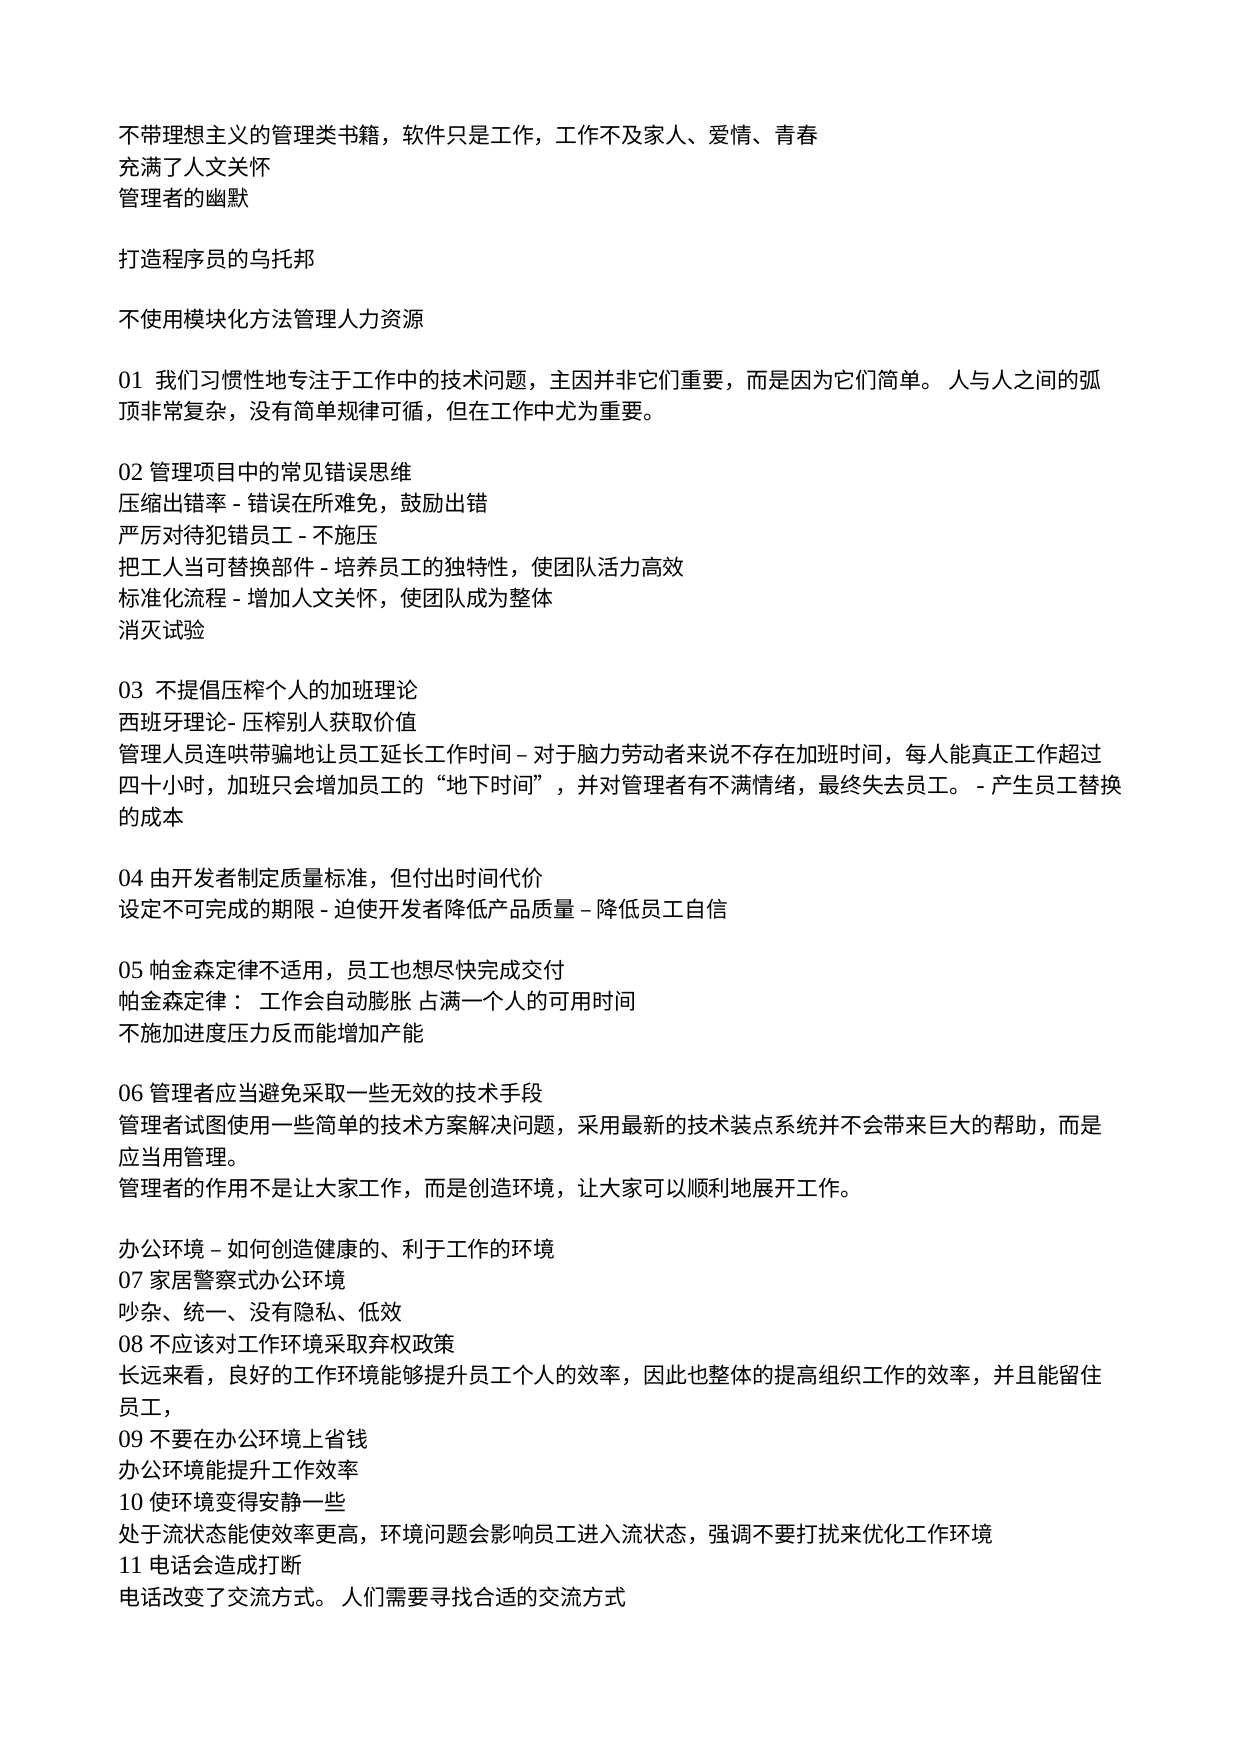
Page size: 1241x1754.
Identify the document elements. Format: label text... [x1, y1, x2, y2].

text 电话改变了交流方式。 人们需要寻找合适的交流方式 [118, 1580, 1122, 1612]
text 管理者的作用不是让大家工作，而是创造环境，让大家可以顺利地展开工作。 [118, 1171, 1122, 1203]
text 07 家居警察式办公环境 [118, 1263, 1122, 1295]
text 办公环境能提升工作效率 [118, 1453, 1122, 1485]
text 管理者的幽默 [118, 181, 1122, 213]
text 长远来看，良好的工作环境能够提升员工个人的效率，因此也整体的提高组织工作的效率，并且能留住员工， [118, 1358, 1122, 1422]
text 06 管理者应当避免采取一些无效的技术手段 [118, 1076, 1122, 1108]
text 严厉对待犯错员工 - 不施压 [118, 518, 1122, 550]
text 标准化流程 - 增加人文关怀，使团队成为整体 [118, 581, 1122, 613]
text 管理人员连哄带骗地让员工延长工作时间 – 对于脑力劳动者来说不存在加班时间，每人能真正工作超过四十小时，加班只会增加员工的“地下时间”，并对管理者有不满情绪，最终失去员工。 - 产生员工替换的成本 [118, 737, 1122, 832]
text 09 不要在办公环境上省钱 [118, 1422, 1122, 1453]
text 西班牙理论- 压榨别人获取价值 [118, 705, 1122, 737]
text 08 不应该对工作环境采取弃权政策 [118, 1327, 1122, 1358]
text 处于流状态能使效率更高，环境问题会影响员工进入流状态，强调不要打扰来优化工作环境 [118, 1517, 1122, 1548]
text 管理者试图使用一些简单的技术方案解决问题，采用最新的技术装点系统并不会带来巨大的帮助，而是应当用管理。 [118, 1108, 1122, 1171]
text 不带理想主义的管理类书籍，软件只是工作，工作不及家人、爱情、青春 [118, 118, 1122, 150]
text 充满了人文关怀 [118, 150, 1122, 181]
text 04 由开发者制定质量标准，但付出时间代价 [118, 861, 1122, 892]
text 10 使环境变得安静一些 [118, 1485, 1122, 1517]
text 办公环境 – 如何创造健康的、利于工作的环境 [118, 1232, 1122, 1263]
text 帕金森定律 ： 工作会自动膨胀 占满一个人的可用时间 [118, 984, 1122, 1016]
text 01 我们习惯性地专注于工作中的技术问题，主因并非它们重要，而是因为它们简单。 人与人之间的弧顶非常复杂，没有简单规律可循，但在工作中尤为重要。 [118, 363, 1122, 426]
text 打造程序员的乌托邦 [118, 242, 1122, 273]
text 吵杂、统一、没有隐私、低效 [118, 1295, 1122, 1327]
text 05 帕金森定律不适用，员工也想尽快完成交付 [118, 953, 1122, 984]
text 03 不提倡压榨个人的加班理论 [118, 673, 1122, 705]
text 压缩出错率 - 错误在所难免，鼓励出错 [118, 486, 1122, 518]
text 不施加进度压力反而能增加产能 [118, 1016, 1122, 1048]
text 消灭试验 [118, 613, 1122, 645]
text 不使用模块化方法管理人力资源 [118, 302, 1122, 334]
text 11 电话会造成打断 [118, 1548, 1122, 1580]
text 把工人当可替换部件 - 培养员工的独特性，使团队活力高效 [118, 550, 1122, 581]
text 02 管理项目中的常见错误思维 [118, 455, 1122, 486]
text 设定不可完成的期限 - 迫使开发者降低产品质量 – 降低员工自信 [118, 892, 1122, 924]
